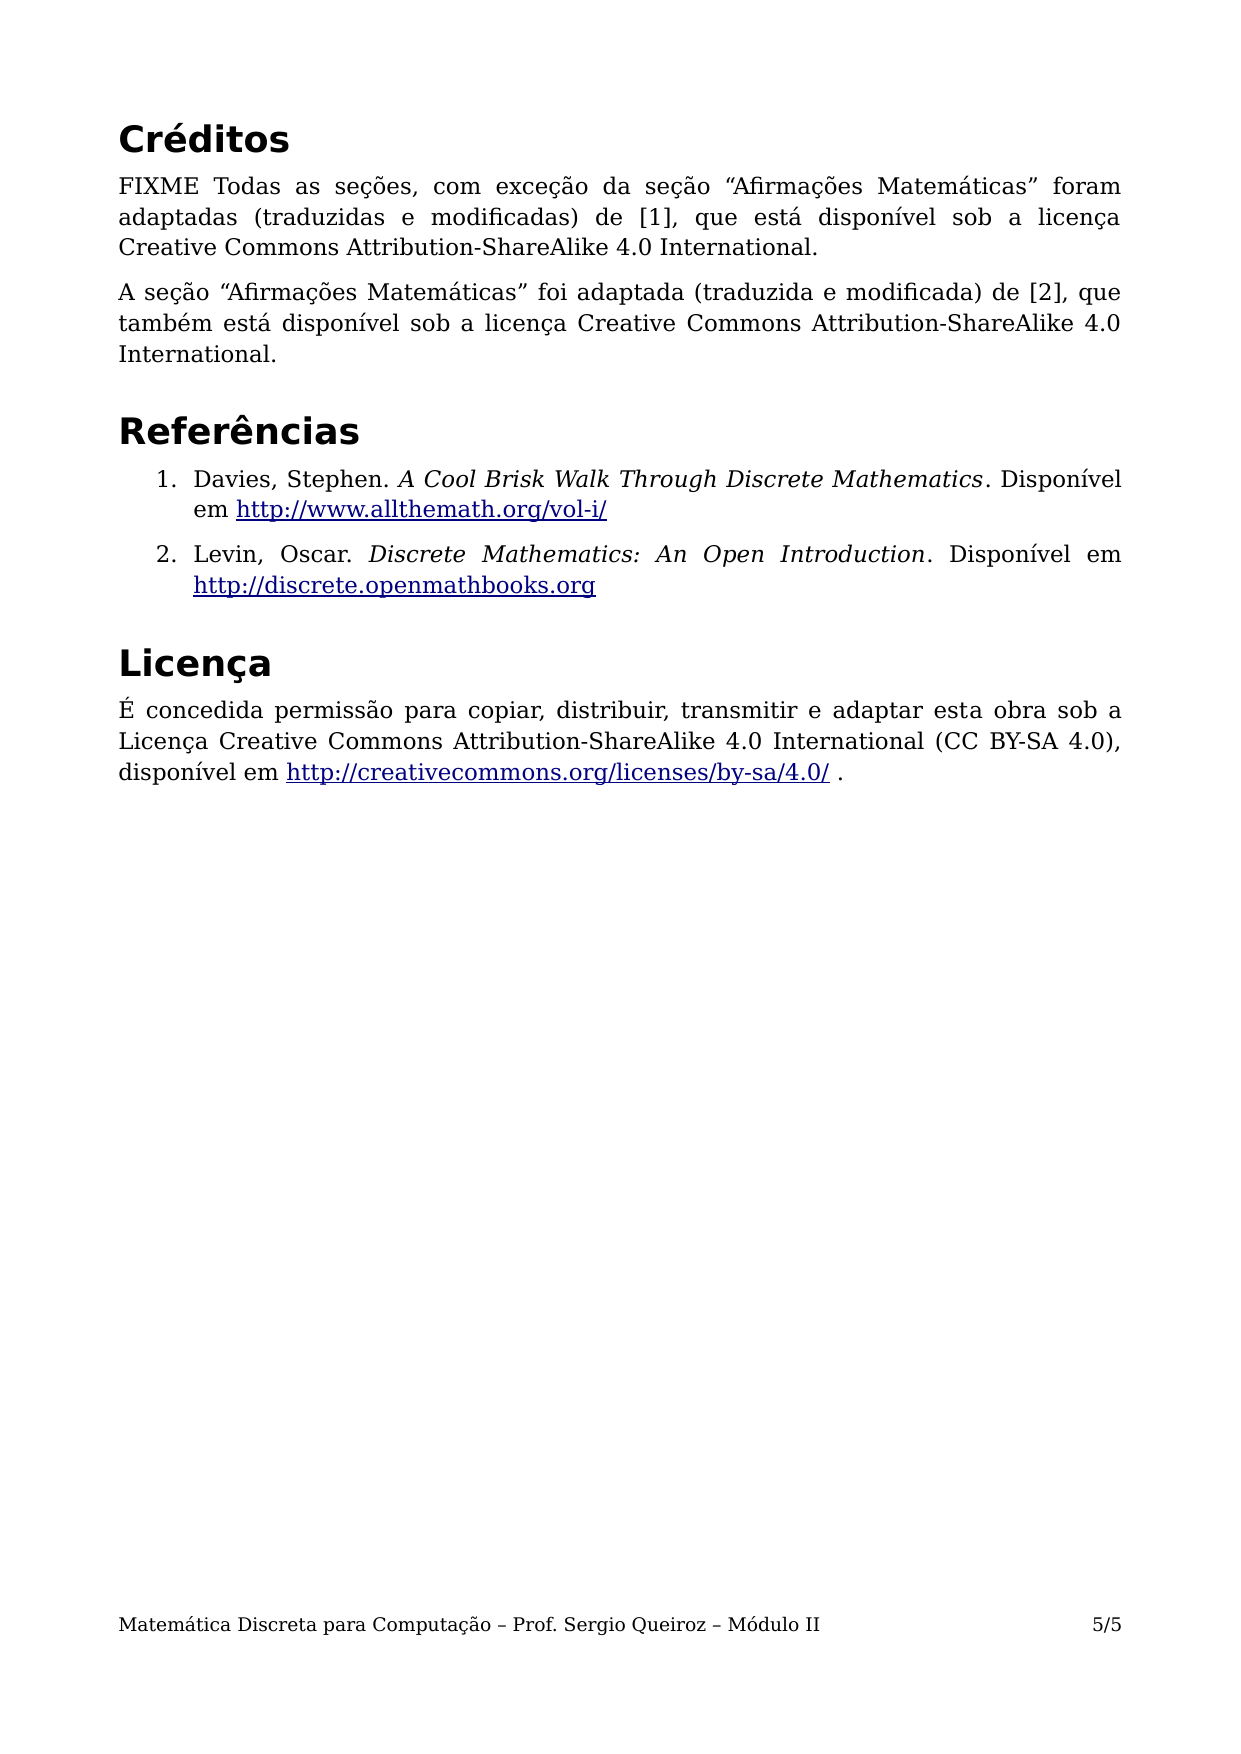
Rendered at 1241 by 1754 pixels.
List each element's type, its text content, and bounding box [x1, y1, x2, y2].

subtitle Licença [118, 642, 1122, 685]
text É concedida permissão para copiar, distribuir, transmitir e adaptar esta obra sob a Licença Creative Commons Attribution-ShareAlike 4.0 International (CC BY-SA 4.0), disponível em http://creativecommons.org/licenses/by-sa/4.0/ . [118, 697, 1122, 785]
list Davies, Stephen. A Cool Brisk Walk Through Discrete Mathematics. Disponível em http://www.allthemath.org/vol-i/ [156, 466, 1122, 523]
list Levin, Oscar. Discrete Mathematics: An Open Introduction. Disponível em http://discrete.openmathbooks.org [156, 542, 1122, 599]
text FIXME Todas as seções, com exceção da seção “Afirmações Matemáticas” foram adaptadas (traduzidas e modificadas) de [1], que está disponível sob a licença Creative Commons Attribution-ShareAlike 4.0 International. [118, 173, 1122, 261]
subtitle Créditos [118, 118, 1122, 161]
subtitle Referências [118, 411, 1122, 453]
text A seção “Afirmações Matemáticas” foi adaptada (traduzida e modificada) de [2], que também está disponível sob a licença Creative Commons Attribution-ShareAlike 4.0 International. [118, 279, 1122, 367]
